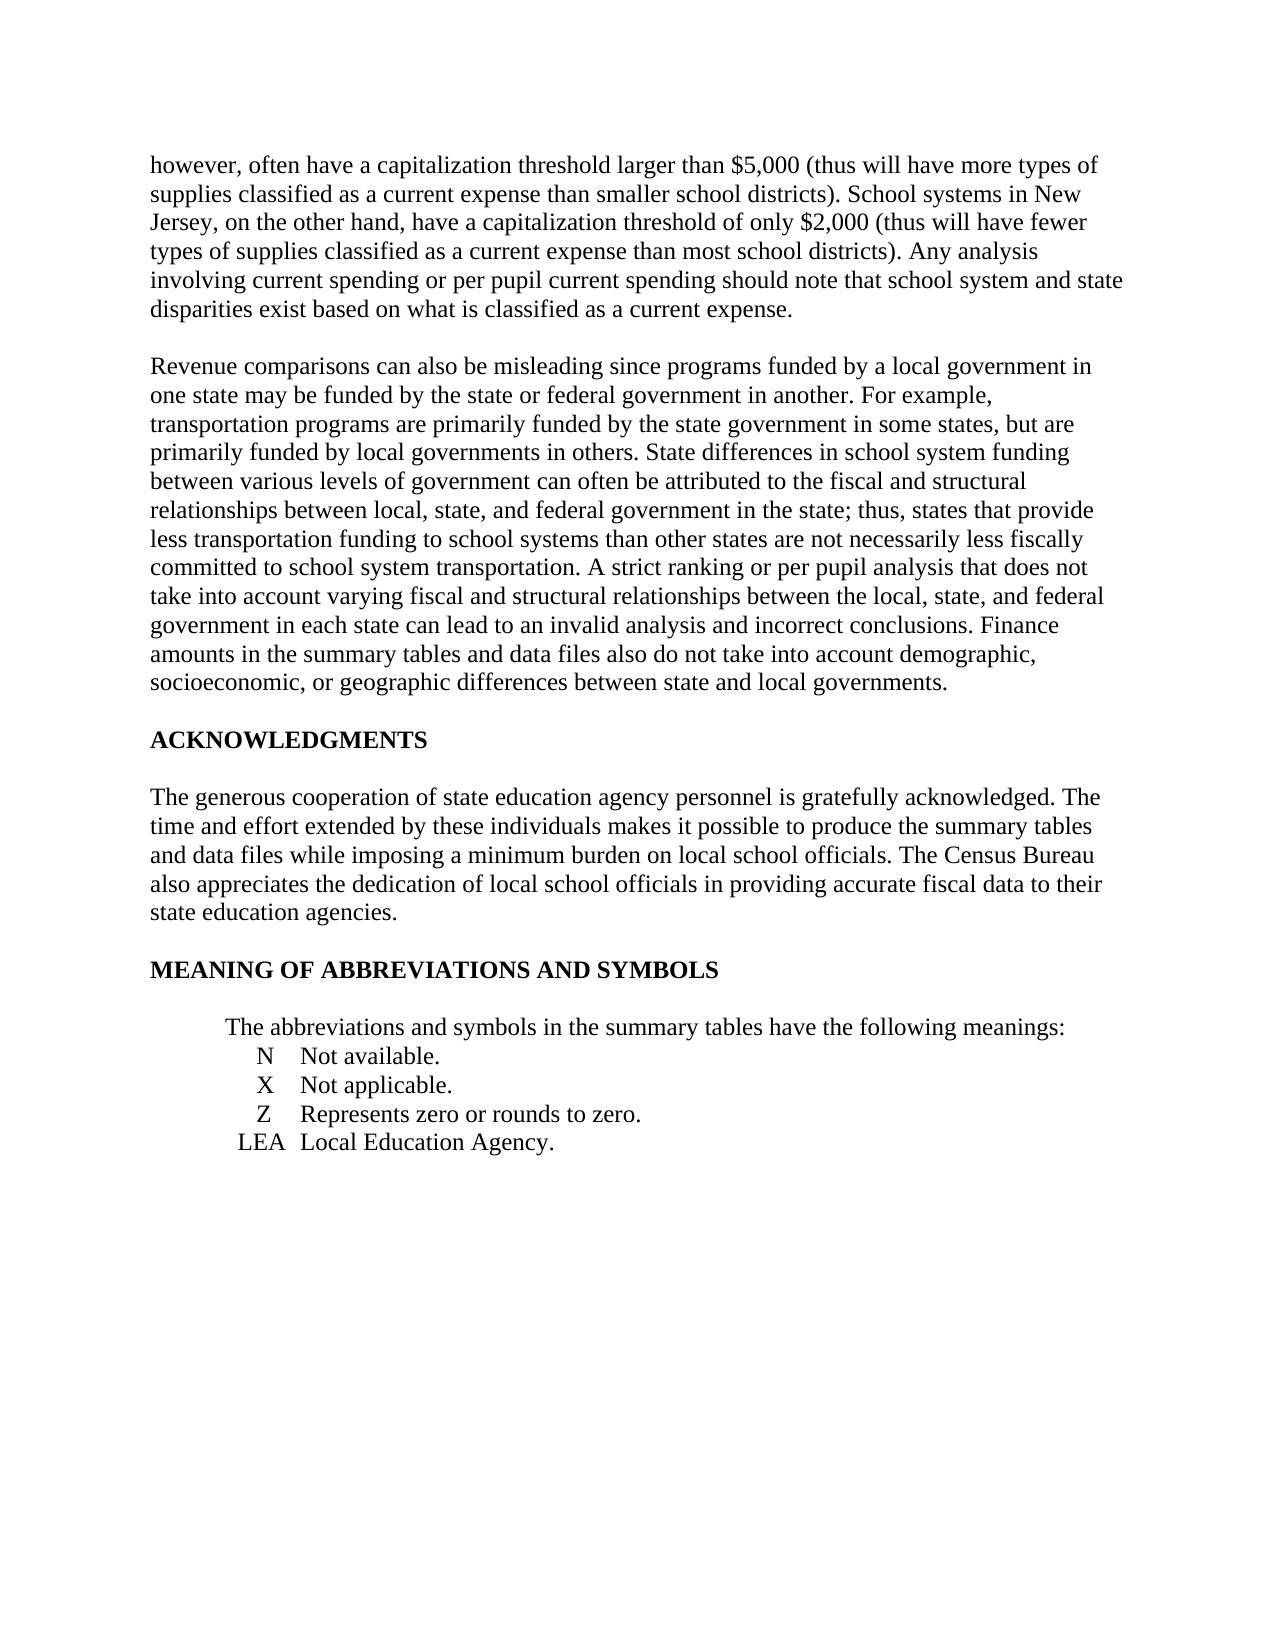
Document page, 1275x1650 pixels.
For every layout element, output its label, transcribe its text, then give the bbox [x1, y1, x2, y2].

text The generous cooperation of state education agency personnel is gratefully acknowledged. The time and effort extended by these individuals makes it possible to produce the summary tables and data files while imposing a minimum burden on local school officials. The Census Bureau also appreciates the dedication of local school officials in providing accurate fiscal data to their state education agencies. [150, 782, 1125, 926]
text ACKNOWLEDGMENTS [150, 725, 1125, 754]
text N Not available. [150, 1041, 1125, 1070]
text Revenue comparisons can also be misleading since programs funded by a local government in one state may be funded by the state or federal government in another. For example, transportation programs are primarily funded by the state government in some states, but are primarily funded by local governments in others. State differences in school system funding between various levels of government can often be attributed to the fiscal and structural relationships between local, state, and federal government in the state; thus, states that provide less transportation funding to school systems than other states are not necessarily less fiscally committed to school system transportation. A strict ranking or per pupil analysis that does not take into account varying fiscal and structural relationships between the local, state, and federal government in each state can lead to an invalid analysis and incorrect conclusions. Finance amounts in the summary tables and data files also do not take into account demographic, socioeconomic, or geographic differences between state and local governments. [150, 351, 1125, 696]
text Z Represents zero or rounds to zero. [150, 1099, 1125, 1127]
text X Not applicable. [150, 1070, 1125, 1099]
text The abbreviations and symbols in the summary tables have the following meanings: [150, 1012, 1125, 1041]
text however, often have a capitalization threshold larger than $5,000 (thus will have more types of supplies classified as a current expense than smaller school districts). School systems in New Jersey, on the other hand, have a capitalization threshold of only $2,000 (thus will have fewer types of supplies classified as a current expense than most school districts). Any analysis involving current spending or per pupil current spending should note that school system and state disparities exist based on what is classified as a current expense. [150, 150, 1125, 322]
text LEA Local Education Agency. [150, 1127, 1125, 1156]
text MEANING OF ABBREVIATIONS AND SYMBOLS [150, 955, 1125, 984]
